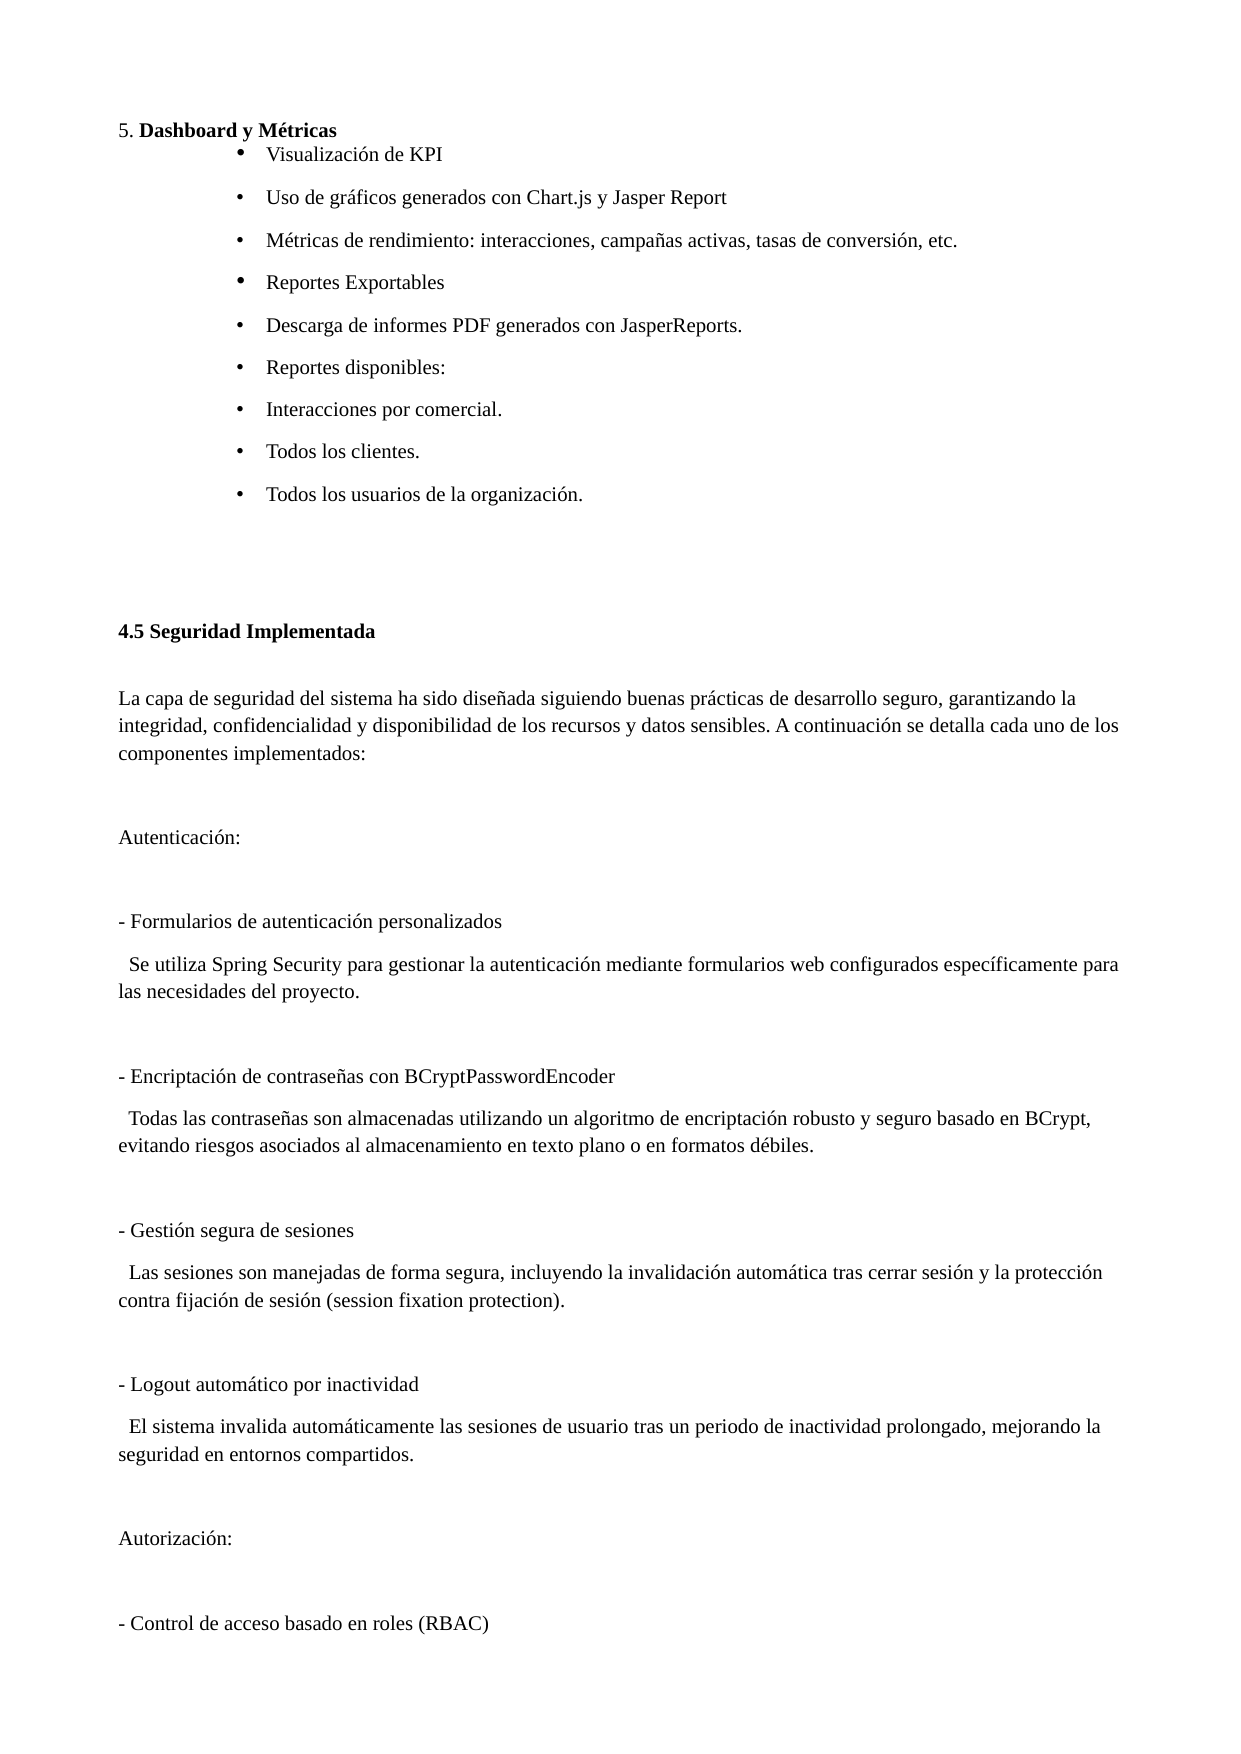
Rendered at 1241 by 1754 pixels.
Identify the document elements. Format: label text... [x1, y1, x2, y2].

list Todos los clientes. [236, 439, 1122, 463]
text - Logout automático por inactividad [118, 1372, 1122, 1396]
list Métricas de rendimiento: interacciones, campañas activas, tasas de conversión, etc. [236, 227, 1122, 252]
text - Control de acceso basado en roles (RBAC) [118, 1610, 1122, 1634]
text La capa de seguridad del sistema ha sido diseñada siguiendo buenas prácticas de desarrollo seguro, garantizando la integridad, confidencialidad y disponibilidad de los recursos y datos sensibles. A continuación se detalla cada uno de los componentes implementados: [118, 685, 1122, 765]
text - Formularios de autenticación personalizados [118, 909, 1122, 933]
text - Gestión segura de sesiones [118, 1218, 1122, 1242]
list Reportes Exportables [236, 270, 1122, 294]
text Todas las contraseñas son almacenadas utilizando un algoritmo de encriptación robusto y seguro basado en BCrypt, evitando riesgos asociados al almacenamiento en texto plano o en formatos débiles. [118, 1106, 1122, 1157]
text El sistema invalida automáticamente las sesiones de usuario tras un periodo de inactividad prolongado, mejorando la seguridad en entornos compartidos. [118, 1414, 1122, 1466]
list Todos los usuarios de la organización. [236, 482, 1122, 506]
list Uso de gráficos generados con Chart.js y Jasper Report [236, 185, 1122, 209]
text Autenticación: [118, 825, 1122, 849]
text Las sesiones son manejadas de forma segura, incluyendo la invalidación automática tras cerrar sesión y la protección contra fijación de sesión (session fixation protection). [118, 1260, 1122, 1312]
list Reportes disponibles: [236, 355, 1122, 379]
list Visualización de KPI [236, 142, 1122, 167]
list Interacciones por comercial. [236, 397, 1122, 421]
text - Encriptación de contraseñas con BCryptPasswordEncoder [118, 1063, 1122, 1088]
subtitle 5. Dashboard y Métricas [118, 118, 1122, 142]
list Descarga de informes PDF generados con JasperReports. [236, 313, 1122, 337]
subtitle 4.5 Seguridad Implementada [118, 619, 1122, 643]
text Autorización: [118, 1526, 1122, 1550]
text Se utiliza Spring Security para gestionar la autenticación mediante formularios web configurados específicamente para las necesidades del proyecto. [118, 952, 1122, 1003]
